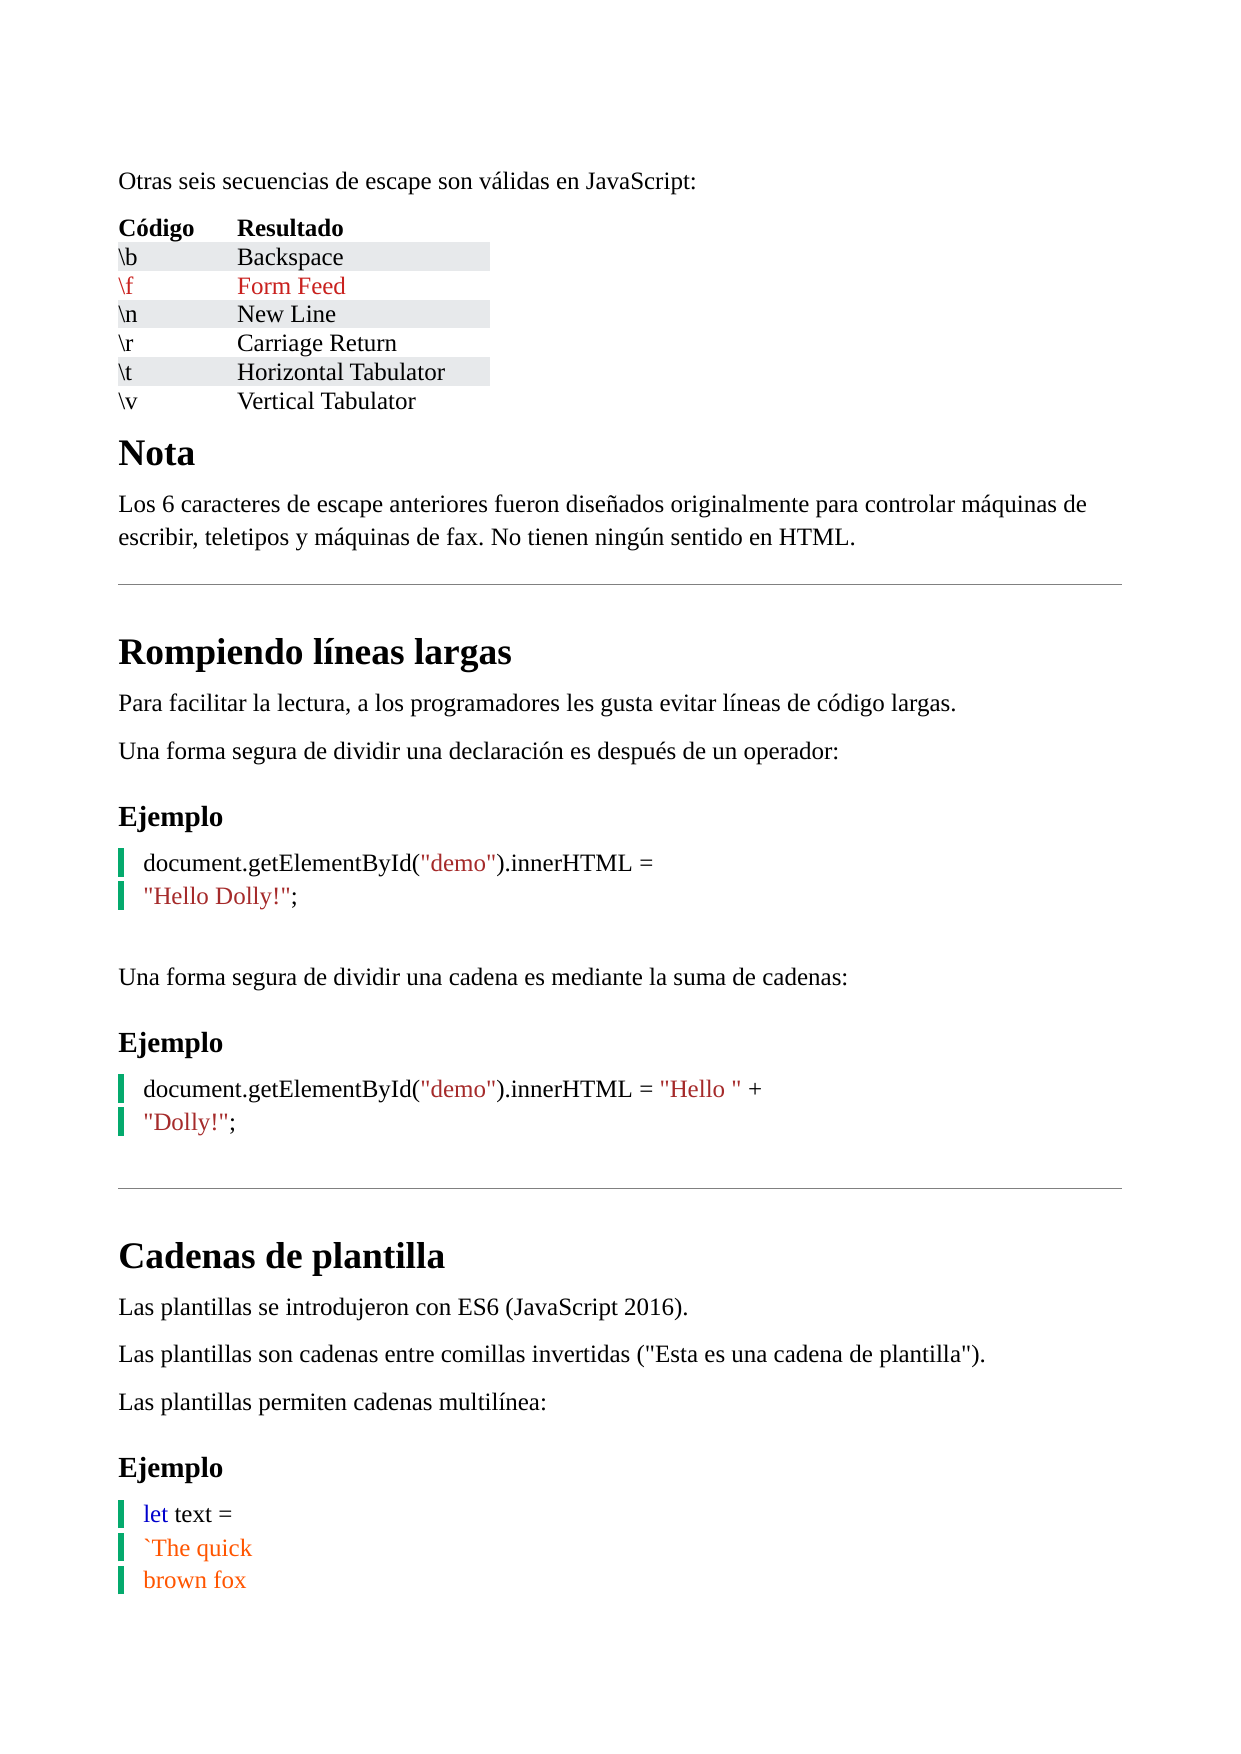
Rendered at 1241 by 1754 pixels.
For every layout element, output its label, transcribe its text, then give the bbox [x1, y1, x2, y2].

text Las plantillas permiten cadenas multilínea: [118, 1387, 1122, 1416]
table_header Código [118, 213, 237, 242]
text Una forma segura de dividir una declaración es después de un operador: [118, 736, 1122, 764]
subtitle Cadenas de plantilla [118, 1233, 1122, 1276]
table_cell Carriage Return [237, 328, 490, 357]
text document.getElementById("demo").innerHTML = "Hello " + "Dolly!"; [118, 1074, 1122, 1136]
subtitle Ejemplo [118, 1025, 1122, 1059]
subtitle Nota [118, 430, 1122, 473]
table_cell Form Feed [237, 271, 490, 299]
text Los 6 caracteres de escape anteriores fueron diseñados originalmente para controlar máquinas de escribir, teletipos y máquinas de fax. No tienen ningún sentido en HTML. [118, 489, 1122, 551]
table_cell \n [118, 300, 237, 328]
subtitle Ejemplo [118, 799, 1122, 833]
table_cell Backspace [237, 242, 490, 271]
table_cell \t [118, 357, 237, 386]
text Una forma segura de dividir una cadena es mediante la suma de cadenas: [118, 962, 1122, 991]
subtitle Rompiendo líneas largas [118, 629, 1122, 673]
table_cell \r [118, 328, 237, 357]
table_header Resultado [237, 213, 490, 242]
text Las plantillas son cadenas entre comillas invertidas ("Esta es una cadena de plantilla"). [118, 1339, 1122, 1368]
text Para facilitar la lectura, a los programadores les gusta evitar líneas de código largas. [118, 688, 1122, 717]
text let text = `The quick brown fox [118, 1499, 1122, 1594]
table_cell \b [118, 242, 237, 271]
text document.getElementById("demo").innerHTML = "Hello Dolly!"; [118, 848, 1122, 910]
table_cell \f [118, 271, 237, 299]
table_cell \v [118, 386, 237, 414]
subtitle Ejemplo [118, 1450, 1122, 1484]
text Las plantillas se introdujeron con ES6 (JavaScript 2016). [118, 1292, 1122, 1321]
text Otras seis secuencias de escape son válidas en JavaScript: [118, 166, 1122, 194]
table_cell New Line [237, 300, 490, 328]
table_cell Horizontal Tabulator [237, 357, 490, 386]
table_cell Vertical Tabulator [237, 386, 490, 414]
